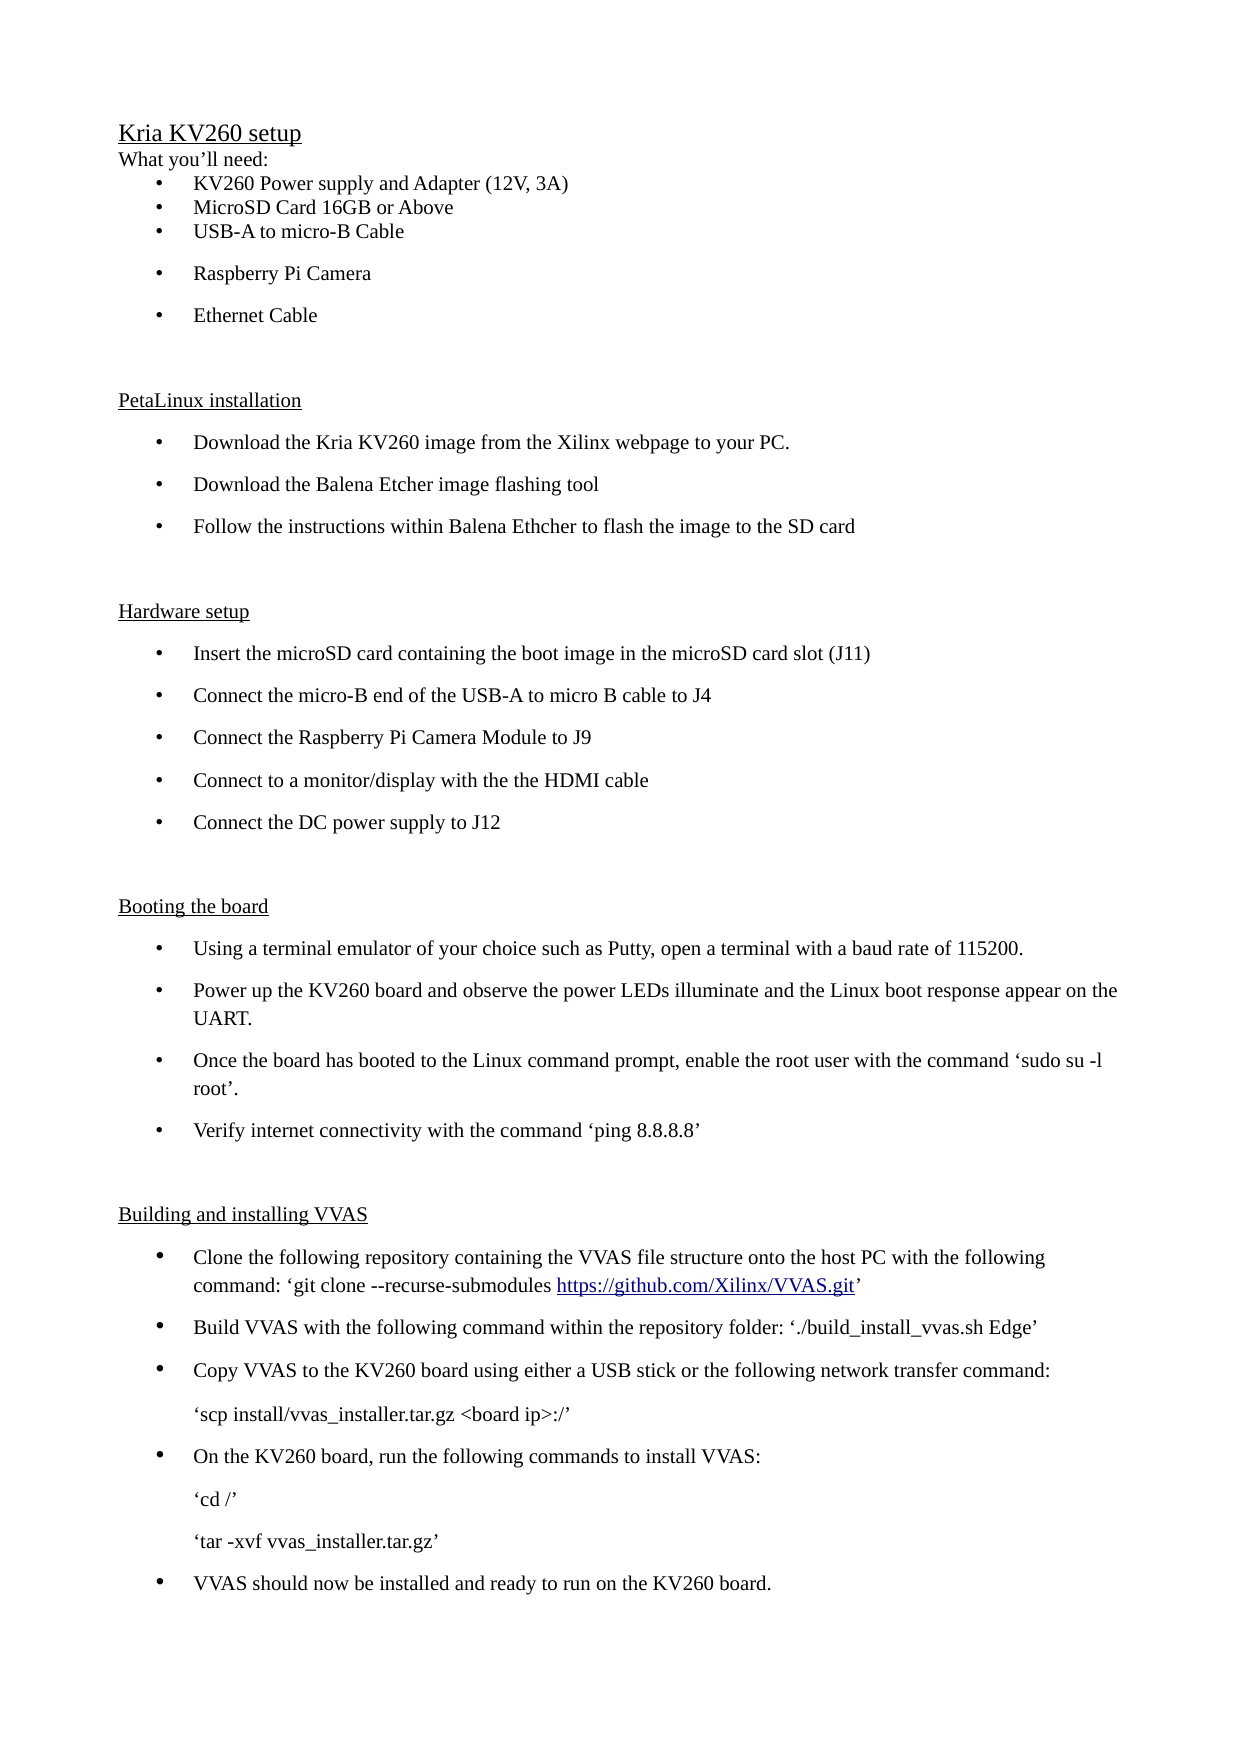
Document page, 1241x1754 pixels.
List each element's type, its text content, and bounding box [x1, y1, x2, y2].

text Hardware setup [118, 599, 1122, 623]
text Building and installing VVAS [118, 1202, 1122, 1226]
list Follow the instructions within Balena Ethcher to flash the image to the SD card [156, 514, 1122, 538]
list Verify internet connectivity with the command ‘ping 8.8.8.8’ [156, 1118, 1122, 1142]
list Insert the microSD card containing the boot image in the microSD card slot (J11) [156, 641, 1122, 665]
list Clone the following repository containing the VVAS file structure onto the host PC with the following command: ‘git clone --recurse-submodules https://github.com/Xilinx/VVAS.git’ [156, 1244, 1122, 1297]
list USB-A to micro-B Cable [156, 219, 1122, 243]
text What you’ll need: [118, 147, 1122, 171]
list Using a terminal emulator of your choice such as Putty, open a terminal with a baud rate of 115200. [156, 936, 1122, 960]
list Build VVAS with the following command within the repository folder: ‘./build_install_vvas.sh Edge’ [156, 1315, 1122, 1340]
list Connect the DC power supply to J12 [156, 810, 1122, 834]
list Raspberry Pi Camera [156, 261, 1122, 285]
list Copy VVAS to the KV260 board using either a USB stick or the following network transfer command: [156, 1358, 1122, 1383]
list ‘tar -xvf vvas_installer.tar.gz’ [156, 1529, 1122, 1553]
list Download the Kria KV260 image from the Xilinx webpage to your PC. [156, 430, 1122, 454]
text PetaLinux installation [118, 388, 1122, 412]
text Kria KV260 setup [118, 118, 1122, 147]
list Download the Balena Etcher image flashing tool [156, 472, 1122, 496]
list Connect to a monitor/display with the the HDMI cable [156, 767, 1122, 792]
list Connect the micro-B end of the USB-A to micro B cable to J4 [156, 683, 1122, 707]
list VVAS should now be installed and ready to run on the KV260 board. [156, 1571, 1122, 1596]
list Once the board has booted to the Linux command prompt, enable the root user with the command ‘sudo su -l root’. [156, 1048, 1122, 1100]
list Power up the KV260 board and observe the power LEDs illuminate and the Linux boot response appear on the UART. [156, 978, 1122, 1030]
list On the KV260 board, run the following commands to install VVAS: [156, 1444, 1122, 1468]
list MicroSD Card 16GB or Above [156, 195, 1122, 219]
list Ethernet Cable [156, 303, 1122, 327]
list KV260 Power supply and Adapter (12V, 3A) [156, 171, 1122, 195]
list ‘scp install/vvas_installer.tar.gz <board ip>:/’ [156, 1401, 1122, 1426]
list Connect the Raspberry Pi Camera Module to J9 [156, 725, 1122, 749]
list ‘cd /’ [156, 1487, 1122, 1511]
text Booting the board [118, 894, 1122, 918]
